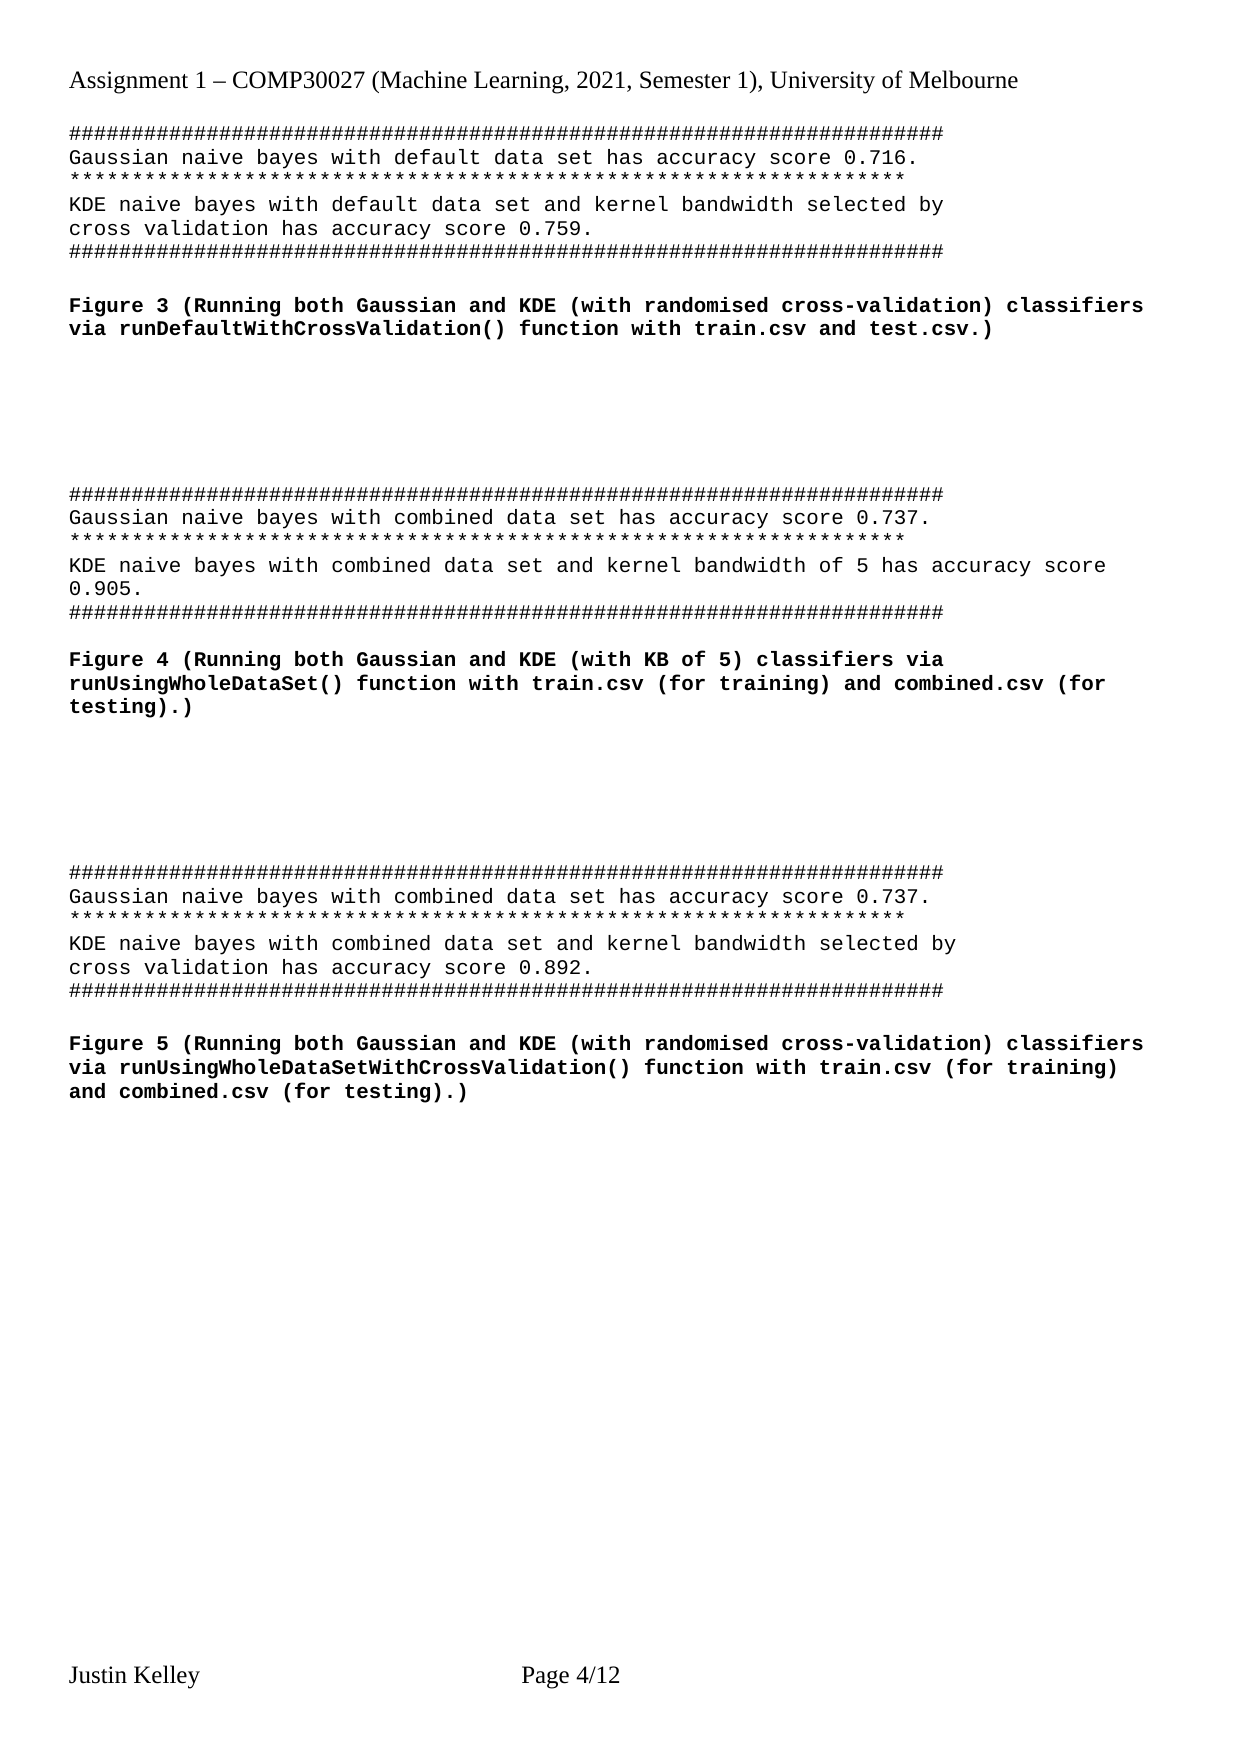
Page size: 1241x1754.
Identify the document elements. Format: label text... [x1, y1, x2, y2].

text ###################################################################### [69, 484, 1167, 507]
text ###################################################################### [69, 241, 1167, 265]
text Figure 3 (Running both Gaussian and KDE (with randomised cross-validation) classifiers via runDefaultWithCrossValidation() function with train.csv and test.csv.) [69, 294, 1167, 342]
text ###################################################################### [69, 862, 1167, 886]
text Figure 4 (Running both Gaussian and KDE (with KB of 5) classifiers via runUsingWholeDataSet() function with train.csv (for training) and combined.csv (for testing).) [69, 649, 1167, 720]
text ###################################################################### [69, 123, 1167, 147]
text ###################################################################### [69, 980, 1167, 1004]
text cross validation has accuracy score 0.892. [69, 957, 1167, 980]
text Gaussian naive bayes with combined data set has accuracy score 0.737. [69, 886, 1167, 909]
text KDE naive bayes with combined data set and kernel bandwidth of 5 has accuracy score 0.905. [69, 555, 1167, 602]
text ###################################################################### [69, 602, 1167, 626]
text Gaussian naive bayes with combined data set has accuracy score 0.737. [69, 507, 1167, 531]
text ******************************************************************* [69, 909, 1167, 933]
text ******************************************************************* [69, 171, 1167, 194]
text Gaussian naive bayes with default data set has accuracy score 0.716. [69, 147, 1167, 171]
text ******************************************************************* [69, 531, 1167, 555]
text Figure 5 (Running both Gaussian and KDE (with randomised cross-validation) classifiers via runUsingWholeDataSetWithCrossValidation() function with train.csv (for training) and combined.csv (for testing).) [69, 1033, 1167, 1104]
text cross validation has accuracy score 0.759. [69, 218, 1167, 241]
text KDE naive bayes with combined data set and kernel bandwidth selected by [69, 933, 1167, 957]
text KDE naive bayes with default data set and kernel bandwidth selected by [69, 194, 1167, 218]
